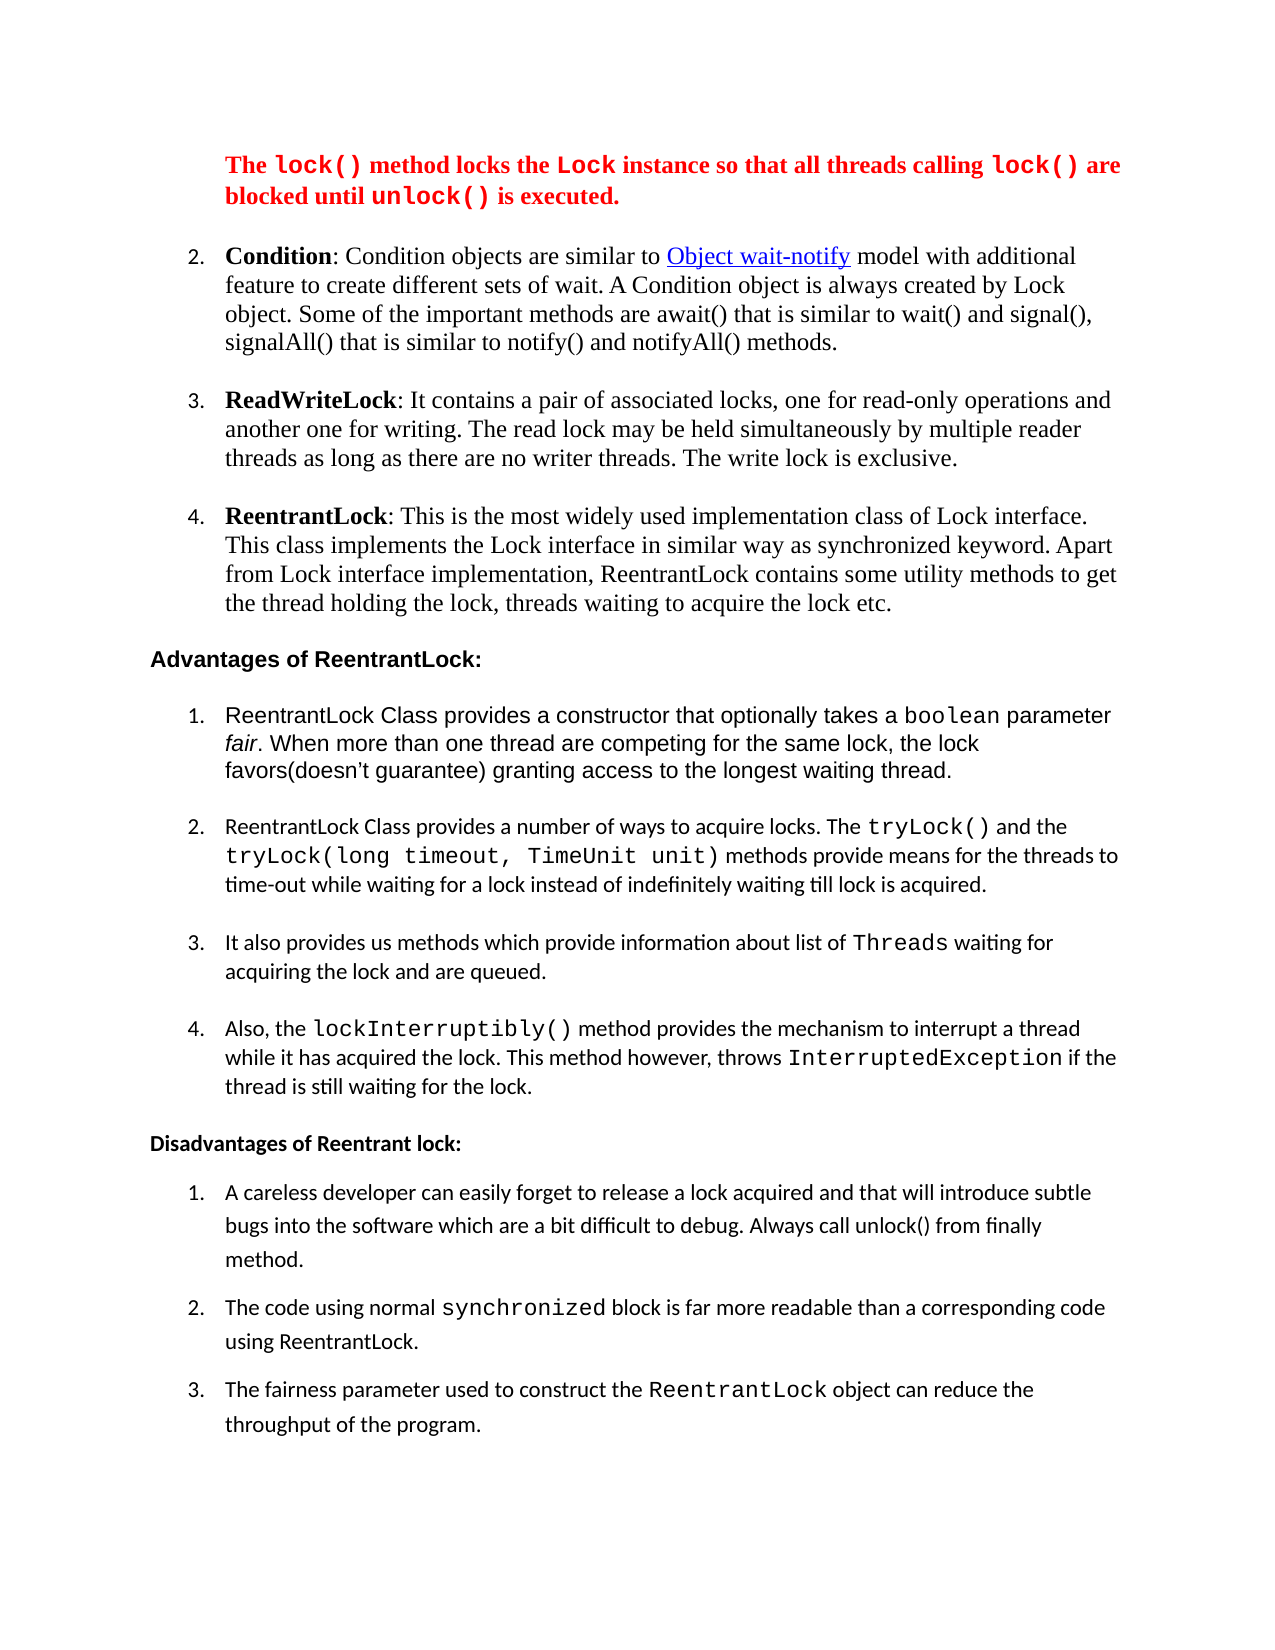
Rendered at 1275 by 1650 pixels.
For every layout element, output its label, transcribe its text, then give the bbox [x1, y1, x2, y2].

list The code using normal synchronized block is far more readable than a corresponding code using ReentrantLock. [187, 1293, 1125, 1356]
list Condition: Condition objects are similar to Object wait-notify model with additional feature to create different sets of wait. A Condition object is always created by Lock object. Some of the important methods are await() that is similar to wait() and signal(), signalAll() that is similar to notify() and notifyAll() methods. [187, 241, 1125, 356]
list ReadWriteLock: It contains a pair of associated locks, one for read-only operations and another one for writing. The read lock may be held simultaneously by multiple reader threads as long as there are no writer threads. The write lock is exclusive. [187, 385, 1125, 472]
list The fairness parameter used to construct the ReentrantLock object can reduce the throughput of the program. [187, 1376, 1125, 1438]
list ReentrantLock Class provides a constructor that optionally takes a boolean parameter fair. When more than one thread are competing for the same lock, the lock favors(doesn’t guarantee) granting access to the longest waiting thread. [187, 701, 1125, 783]
text Advantages of ReentrantLock: [150, 646, 1125, 672]
list The lock() method locks the Lock instance so that all threads calling lock() are blocked until unlock() is executed. [187, 150, 1125, 212]
list It also provides us methods which provide information about list of Threads waiting for acquiring the lock and are queued. [187, 928, 1125, 985]
list ReentrantLock: This is the most widely used implementation class of Lock interface. This class implements the Lock interface in similar way as synchronized keyword. Apart from Lock interface implementation, ReentrantLock contains some utility methods to get the thread holding the lock, threads waiting to acquire the lock etc. [187, 501, 1125, 616]
list Also, the lockInterruptibly() method provides the mechanism to interrupt a thread while it has acquired the lock. This method however, throws InterruptedException if the thread is still waiting for the lock. [187, 1014, 1125, 1100]
list A careless developer can easily forget to release a lock acquired and that will introduce subtle bugs into the software which are a bit difficult to debug. Always call unlock() from finally method. [187, 1178, 1125, 1273]
text Disadvantages of Reentrant lock: [150, 1129, 1125, 1157]
list ReentrantLock Class provides a number of ways to acquire locks. The tryLock() and the tryLock(long timeout, TimeUnit unit) methods provide means for the threads to time-out while waiting for a lock instead of indefinitely waiting till lock is acquired. [187, 812, 1125, 898]
